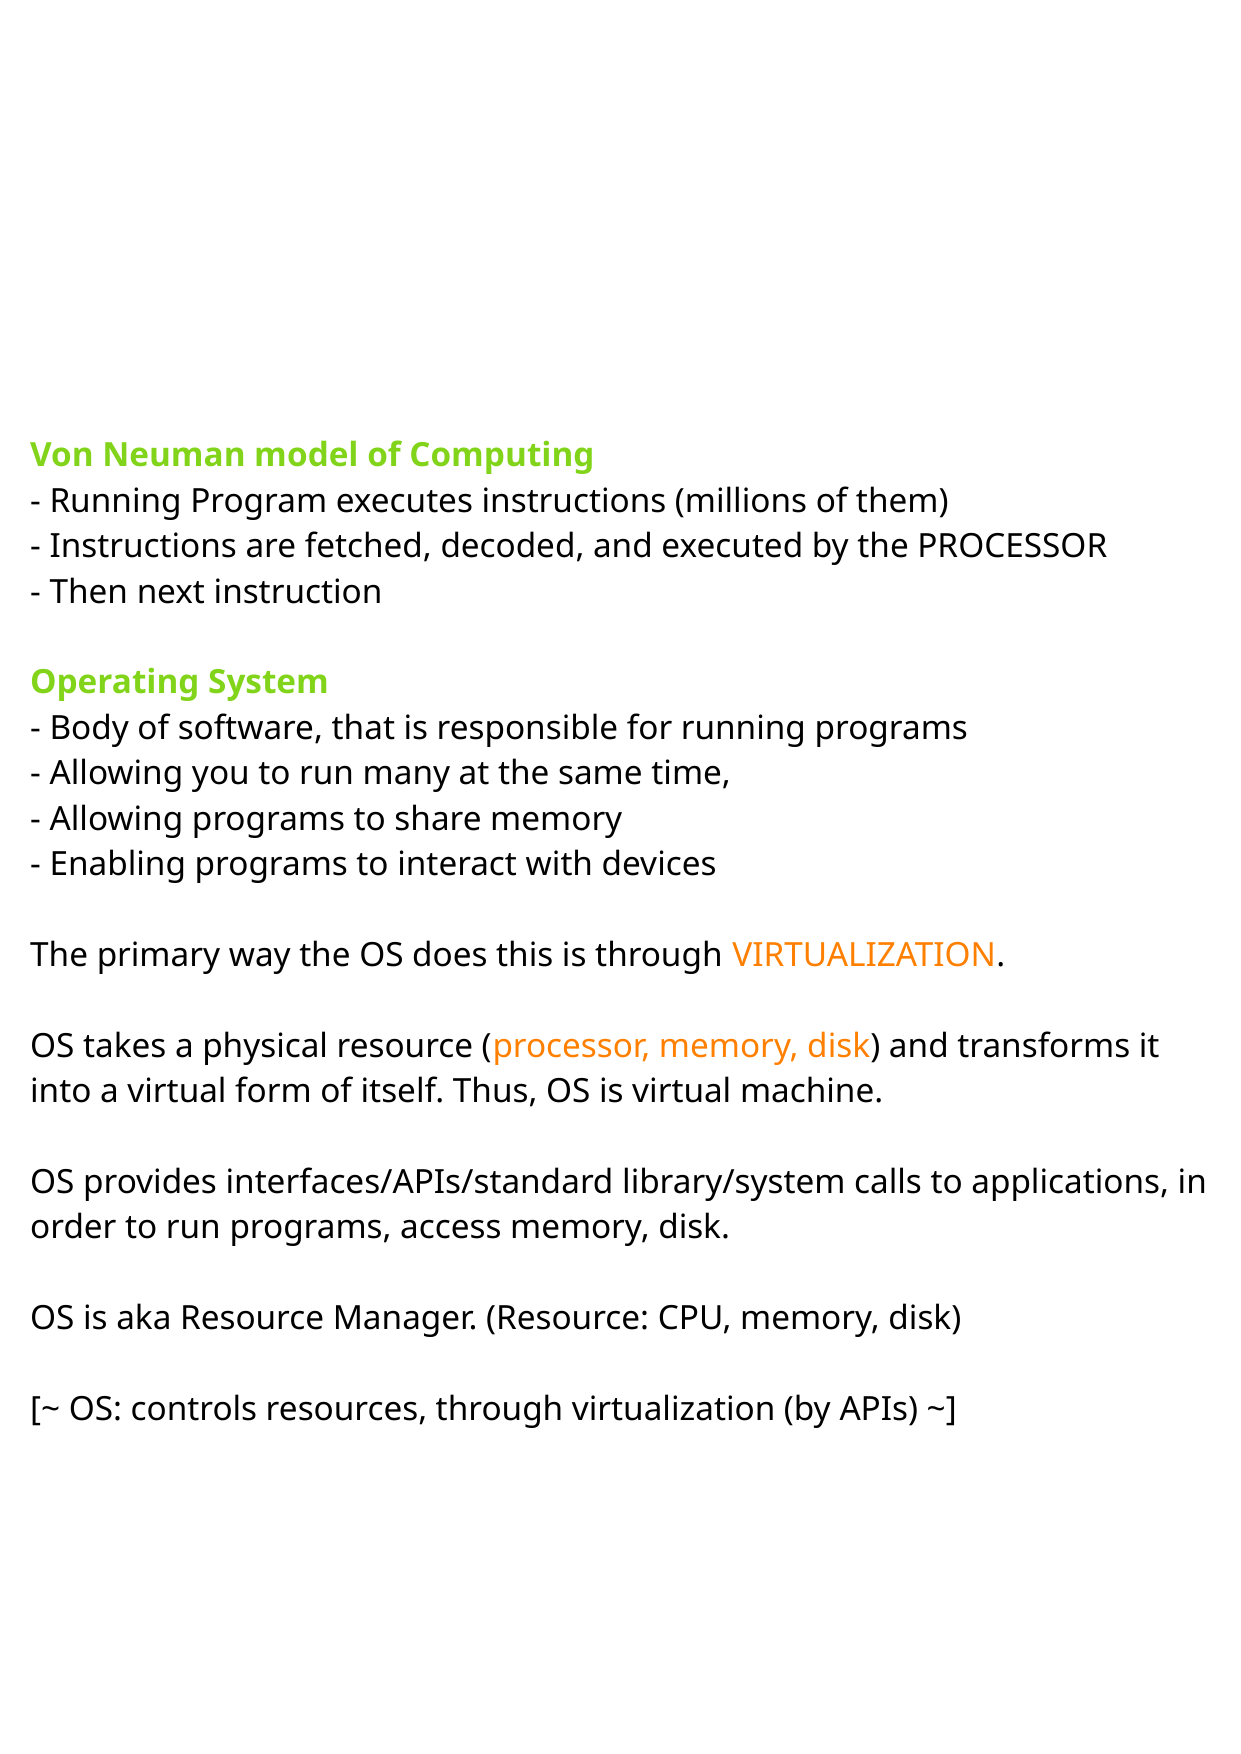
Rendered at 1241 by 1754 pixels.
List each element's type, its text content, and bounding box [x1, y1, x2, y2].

subtitle OS is aka Resource Manager. (Resource: CPU, memory, disk) [30, 1294, 1211, 1339]
subtitle - Instructions are fetched, decoded, and executed by the PROCESSOR [30, 522, 1211, 567]
subtitle - Body of software, that is responsible for running programs [30, 704, 1211, 749]
subtitle OS takes a physical resource (processor, memory, disk) and transforms it into a virtual form of itself. Thus, OS is virtual machine. [30, 1022, 1211, 1112]
subtitle - Enabling programs to interact with devices [30, 840, 1211, 885]
subtitle Operating System [30, 658, 1211, 704]
subtitle OS provides interfaces/APIs/standard library/system calls to applications, in order to run programs, access memory, disk. [30, 1158, 1211, 1249]
subtitle - Allowing you to run many at the same time, [30, 749, 1211, 794]
subtitle Von Neuman model of Computing [30, 431, 1211, 477]
subtitle - Then next instruction [30, 567, 1211, 613]
subtitle - Allowing programs to share memory [30, 794, 1211, 840]
subtitle [~ OS: controls resources, through virtualization (by APIs) ~] [30, 1385, 1211, 1430]
subtitle The primary way the OS does this is through VIRTUALIZATION. [30, 931, 1211, 976]
subtitle - Running Program executes instructions (millions of them) [30, 477, 1211, 522]
